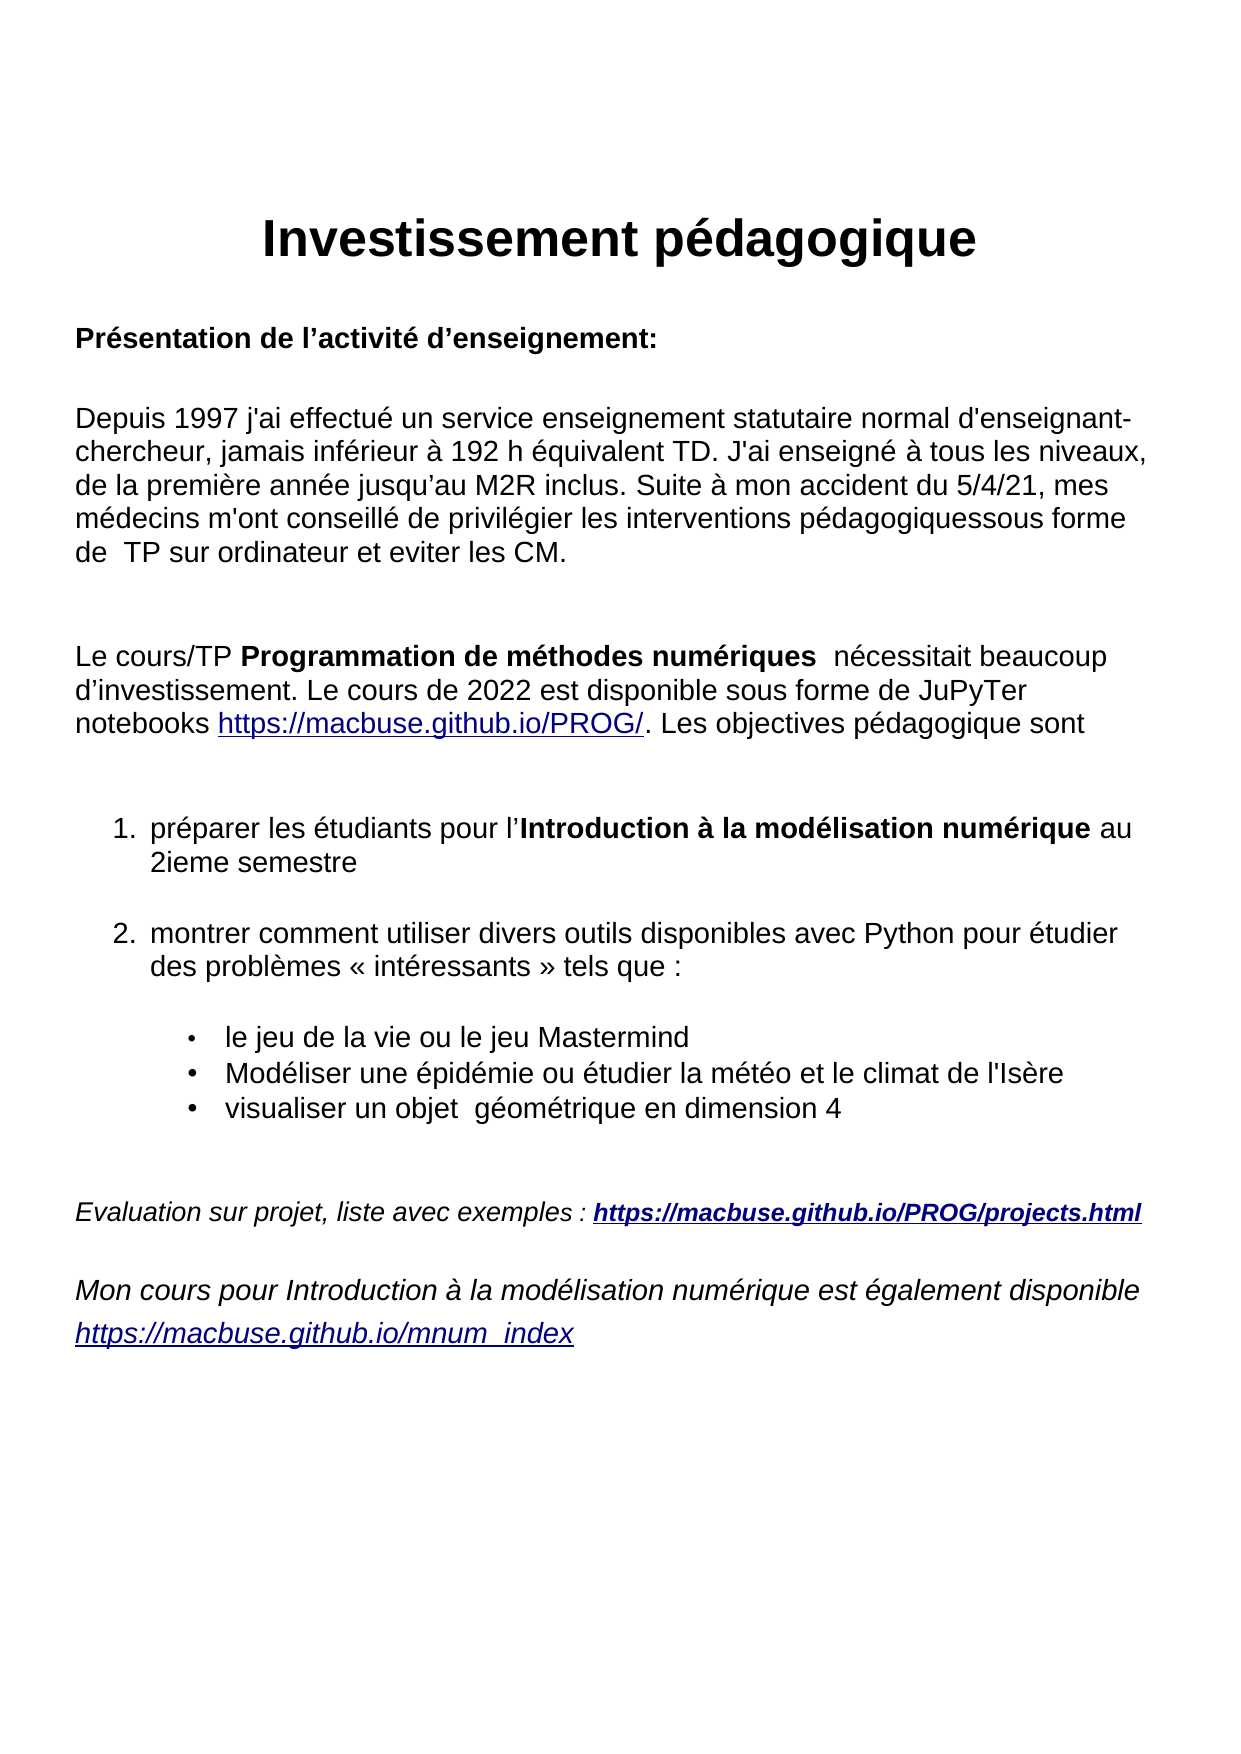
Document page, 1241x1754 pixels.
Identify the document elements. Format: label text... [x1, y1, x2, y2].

list préparer les étudiants pour l’Introduction à la modélisation numérique au 2ieme semestre [112, 811, 1165, 878]
text Présentation de l’activité d’enseignement: [75, 321, 1165, 354]
list montrer comment utiliser divers outils disponibles avec Python pour étudier des problèmes « intéressants » tels que : [112, 916, 1165, 983]
list visualiser un objet géométrique en dimension 4 [187, 1091, 1165, 1159]
text Evaluation sur projet, liste avec exemples : https://macbuse.github.io/PROG/projects.html [75, 1196, 1165, 1227]
text Depuis 1997 j'ai effectué un service enseignement statutaire normal d'enseignant-chercheur, jamais inférieur à 192 h équivalent TD. J'ai enseigné à tous les niveaux, de la première année jusqu’au M2R inclus. Suite à mon accident du 5/4/21, mes médecins m'ont conseillé de privilégier les interventions pédagogiquessous forme de TP sur ordinateur et eviter les CM. [75, 401, 1165, 602]
text Mon cours pour Introduction à la modélisation numérique est également disponible https://macbuse.github.io/mnum_index [75, 1273, 1165, 1349]
list Modéliser une épidémie ou étudier la météo et le climat de l'Isère [187, 1056, 1165, 1089]
text Le cours/TP Programmation de méthodes numériques nécessitait beaucoup d’investissement. Le cours de 2022 est disponible sous forme de JuPyTer notebooks https://macbuse.github.io/PROG/. Les objectives pédagogique sont [75, 639, 1165, 774]
list le jeu de la vie ou le jeu Mastermind [187, 1020, 1165, 1054]
text Investissement pédagogique [75, 207, 1165, 267]
